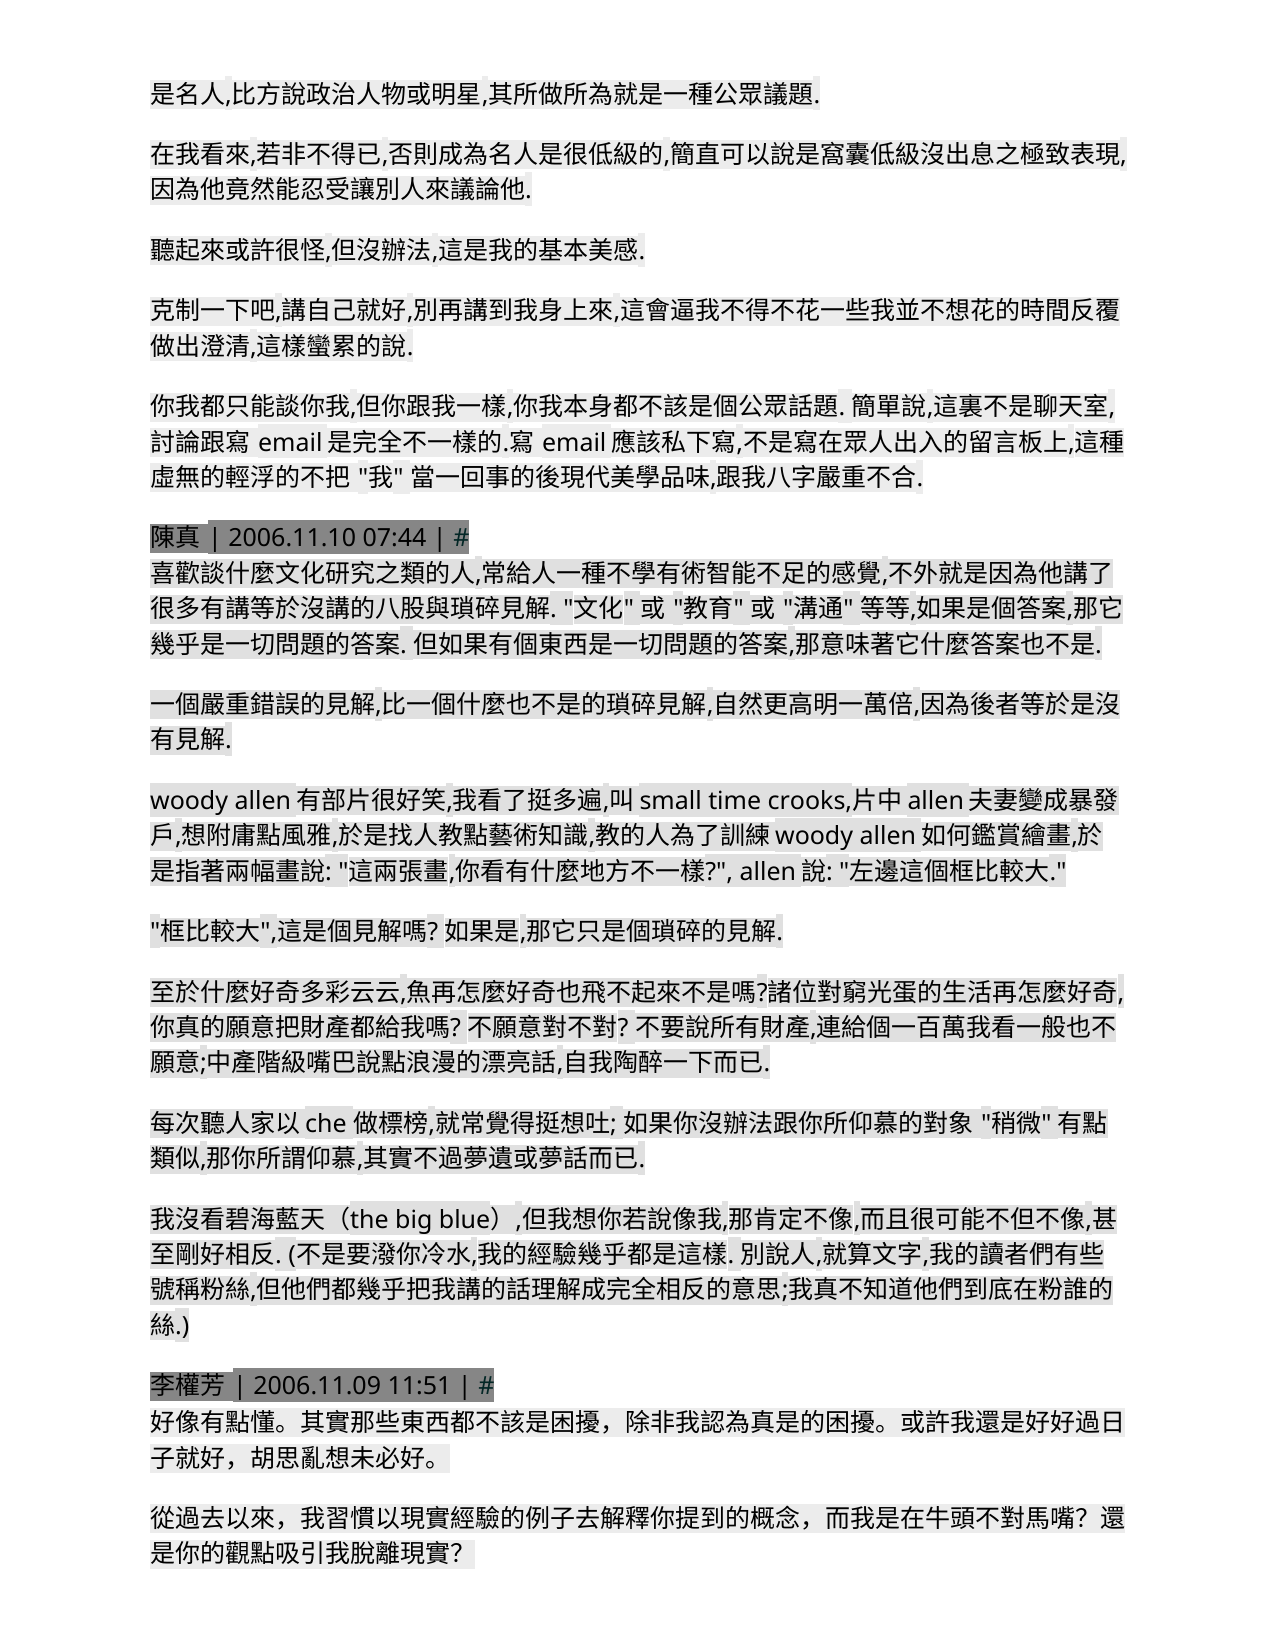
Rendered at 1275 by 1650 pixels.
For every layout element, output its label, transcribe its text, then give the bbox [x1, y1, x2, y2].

text 至於什麼好奇多彩云云,魚再怎麼好奇也飛不起來不是嗎?諸位對窮光蛋的生活再怎麼好奇,你真的願意把財產都給我嗎? 不願意對不對? 不要說所有財產,連給個一百萬我看一般也不願意;中產階級嘴巴說點浪漫的漂亮話,自我陶醉一下而已. [150, 973, 1125, 1079]
text 每次聽人家以che 做標榜,就常覺得挺想吐; 如果你沒辦法跟你所仰慕的對象 "稍微" 有點類似,那你所謂仰慕,其實不過夢遺或夢話而已. [150, 1104, 1125, 1175]
text 我沒看碧海藍天（the big blue）,但我想你若說像我,那肯定不像,而且很可能不但不像,甚至剛好相反. (不是要潑你冷水,我的經驗幾乎都是這樣. 別說人,就算文字,我的讀者們有些號稱粉絲,但他們都幾乎把我講的話理解成完全相反的意思;我真不知道他們到底在粉誰的絲.) [150, 1200, 1125, 1342]
text 聽起來或許很怪,但沒辦法,這是我的基本美感. [150, 231, 1125, 267]
text 好像有點懂。其實那些東西都不該是困擾，除非我認為真是的困擾。或許我還是好好過日子就好，胡思亂想未必好。 [150, 1402, 1125, 1473]
text 克制一下吧,講自己就好,別再講到我身上來,這會逼我不得不花一些我並不想花的時間反覆做出澄清,這樣蠻累的說. [150, 292, 1125, 362]
text 喜歡談什麼文化研究之類的人,常給人一種不學有術智能不足的感覺,不外就是因為他講了很多有講等於沒講的八股與瑣碎見解. "文化" 或 "教育" 或 "溝通" 等等,如果是個答案,那它幾乎是一切問題的答案. 但如果有個東西是一切問題的答案,那意味著它什麼答案也不是. [150, 554, 1125, 660]
text 從過去以來，我習慣以現實經驗的例子去解釋你提到的概念，而我是在牛頭不對馬嘴？還是你的觀點吸引我脫離現實？ [150, 1498, 1125, 1569]
text 在我看來,若非不得已,否則成為名人是很低級的,簡直可以說是窩囊低級沒出息之極致表現,因為他竟然能忍受讓別人來議論他. [150, 135, 1125, 206]
text 李權芳 | 2006.11.09 11:51 | # [150, 1367, 1125, 1402]
text woody allen有部片很好笑,我看了挺多遍,叫small time crooks,片中allen夫妻變成暴發戶,想附庸點風雅,於是找人教點藝術知識,教的人為了訓練woody allen如何鑑賞繪畫,於是指著兩幅畫說: "這兩張畫,你看有什麼地方不一樣?", allen說: "左邊這個框比較大." [150, 781, 1125, 887]
text 一個嚴重錯誤的見解,比一個什麼也不是的瑣碎見解,自然更高明一萬倍,因為後者等於是沒有見解. [150, 685, 1125, 756]
text "框比較大",這是個見解嗎? 如果是,那它只是個瑣碎的見解. [150, 912, 1125, 948]
text 陳真 | 2006.11.10 07:44 | # [150, 519, 1125, 554]
text 你我都只能談你我,但你跟我一樣,你我本身都不該是個公眾話題. 簡單說,這裏不是聊天室,討論跟寫 email是完全不一樣的.寫 email應該私下寫,不是寫在眾人出入的留言板上,這種虛無的輕浮的不把 "我" 當一回事的後現代美學品味,跟我八字嚴重不合. [150, 387, 1125, 494]
text 是名人,比方說政治人物或明星,其所做所為就是一種公眾議題. [150, 75, 1125, 110]
